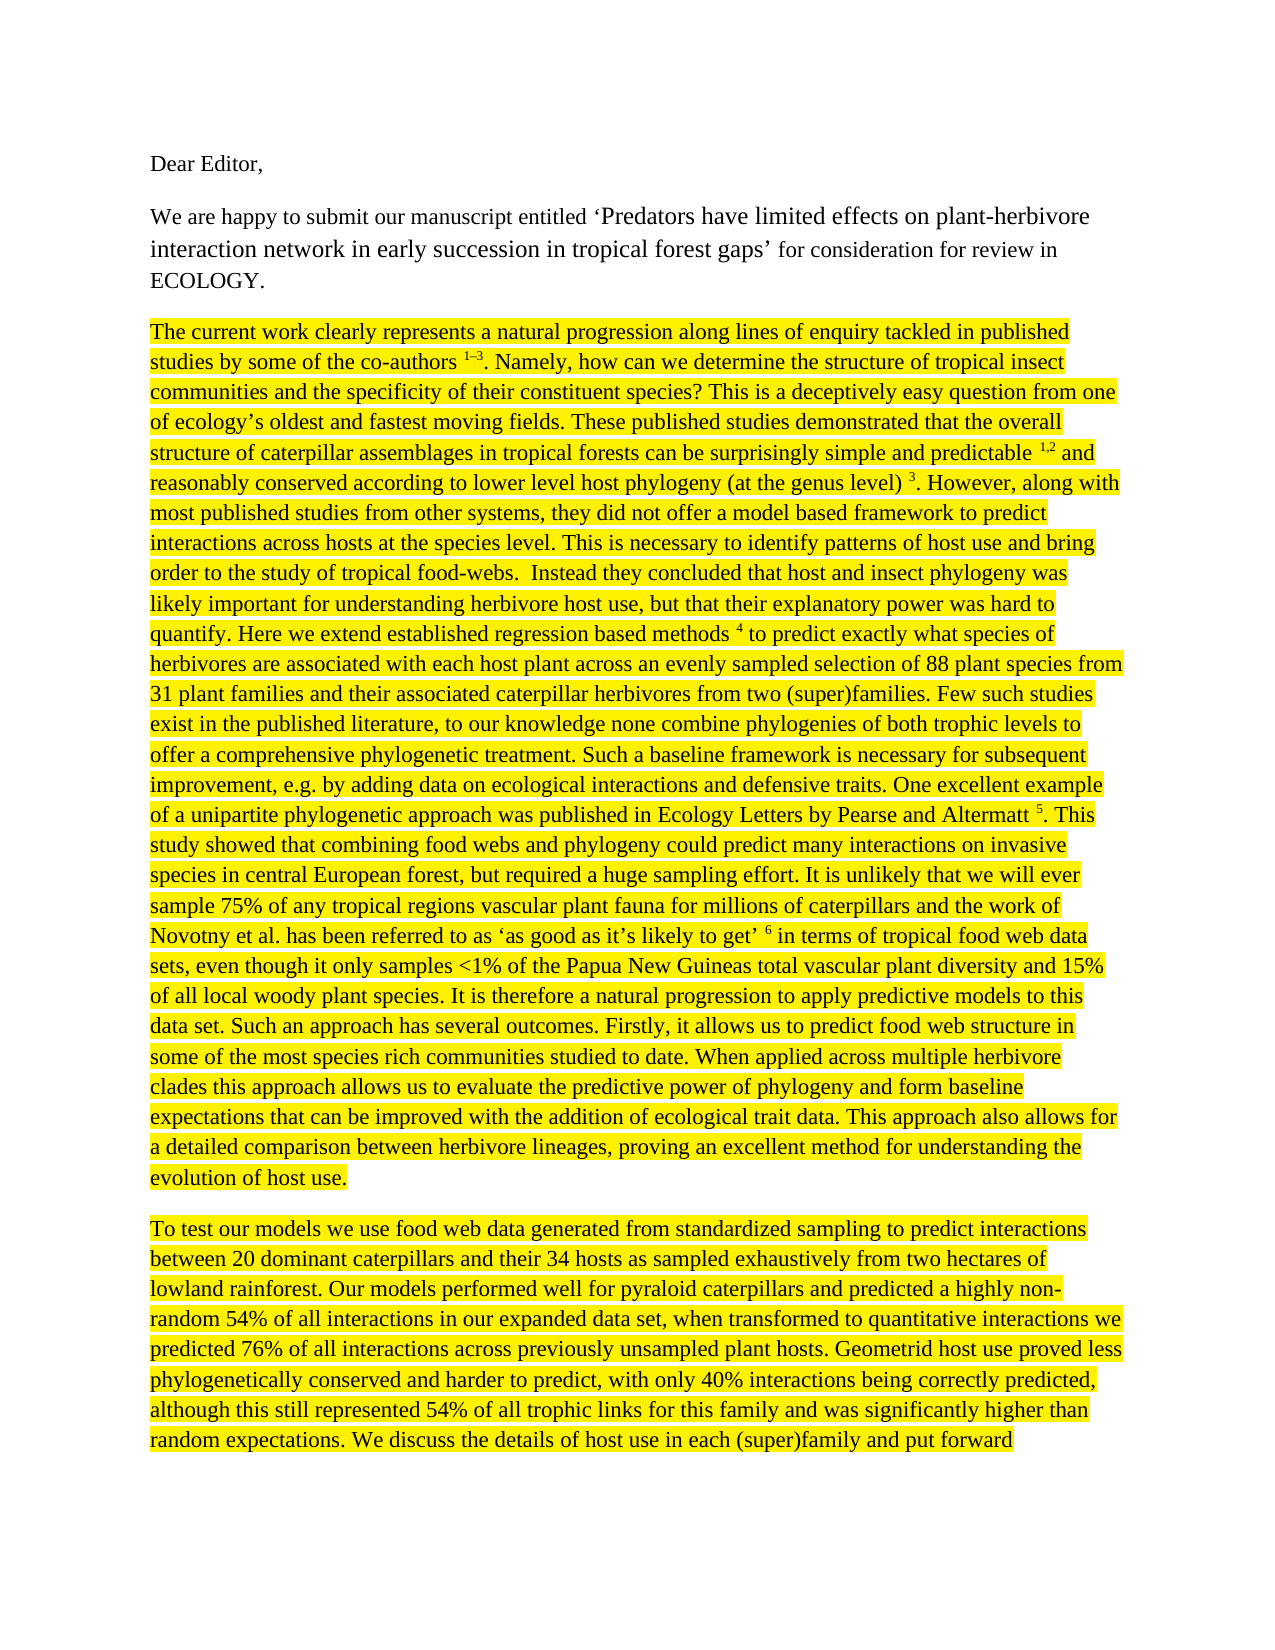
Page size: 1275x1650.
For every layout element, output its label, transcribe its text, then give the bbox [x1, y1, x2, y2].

text We are happy to submit our manuscript entitled ‘Predators have limited effects on plant-herbivore interaction network in early succession in tropical forest gaps’ for consideration for review in ECOLOGY. [150, 201, 1125, 293]
text To test our models we use food web data generated from standardized sampling to predict interactions between 20 dominant caterpillars and their 34 hosts as sampled exhaustively from two hectares of lowland rainforest. Our models performed well for pyraloid caterpillars and predicted a highly non-random 54% of all interactions in our expanded data set, when transformed to quantitative interactions we predicted 76% of all interactions across previously unsampled plant hosts. Geometrid host use proved less phylogenetically conserved and harder to predict, with only 40% interactions being correctly predicted, although this still represented 54% of all trophic links for this family and was significantly higher than random expectations. We discuss the details of host use in each (super)family and put forward [150, 1214, 1125, 1452]
text The current work clearly represents a natural progression along lines of enquiry tackled in published studies by some of the co-authors 1–3. Namely, how can we determine the structure of tropical insect communities and the specificity of their constituent species? This is a deceptively easy question from one of ecology’s oldest and fastest moving fields. These published studies demonstrated that the overall structure of caterpillar assemblages in tropical forests can be surprisingly simple and predictable 1,2 and reasonably conserved according to lower level host phylogeny (at the genus level) 3. However, along with most published studies from other systems, they did not offer a model based framework to predict interactions across hosts at the species level. This is necessary to identify patterns of host use and bring order to the study of tropical food-webs. Instead they concluded that host and insect phylogeny was likely important for understanding herbivore host use, but that their explanatory power was hard to quantify. Here we extend established regression based methods 4 to predict exactly what species of herbivores are associated with each host plant across an evenly sampled selection of 88 plant species from 31 plant families and their associated caterpillar herbivores from two (super)families. Few such studies exist in the published literature, to our knowledge none combine phylogenies of both trophic levels to offer a comprehensive phylogenetic treatment. Such a baseline framework is necessary for subsequent improvement, e.g. by adding data on ecological interactions and defensive traits. One excellent example of a unipartite phylogenetic approach was published in Ecology Letters by Pearse and Altermatt 5. This study showed that combining food webs and phylogeny could predict many interactions on invasive species in central European forest, but required a huge sampling effort. It is unlikely that we will ever sample 75% of any tropical regions vascular plant fauna for millions of caterpillars and the work of Novotny et al. has been referred to as ‘as good as it’s likely to get’ 6 in terms of tropical food web data sets, even though it only samples <1% of the Papua New Guineas total vascular plant diversity and 15% of all local woody plant species. It is therefore a natural progression to apply predictive models to this data set. Such an approach has several outcomes. Firstly, it allows us to predict food web structure in some of the most species rich communities studied to date. When applied across multiple herbivore clades this approach allows us to evaluate the predictive power of phylogeny and form baseline expectations that can be improved with the addition of ecological trait data. This approach also allows for a detailed comparison between herbivore lineages, proving an excellent method for understanding the evolution of host use. [150, 318, 1125, 1190]
text Dear Editor, [150, 150, 1125, 176]
